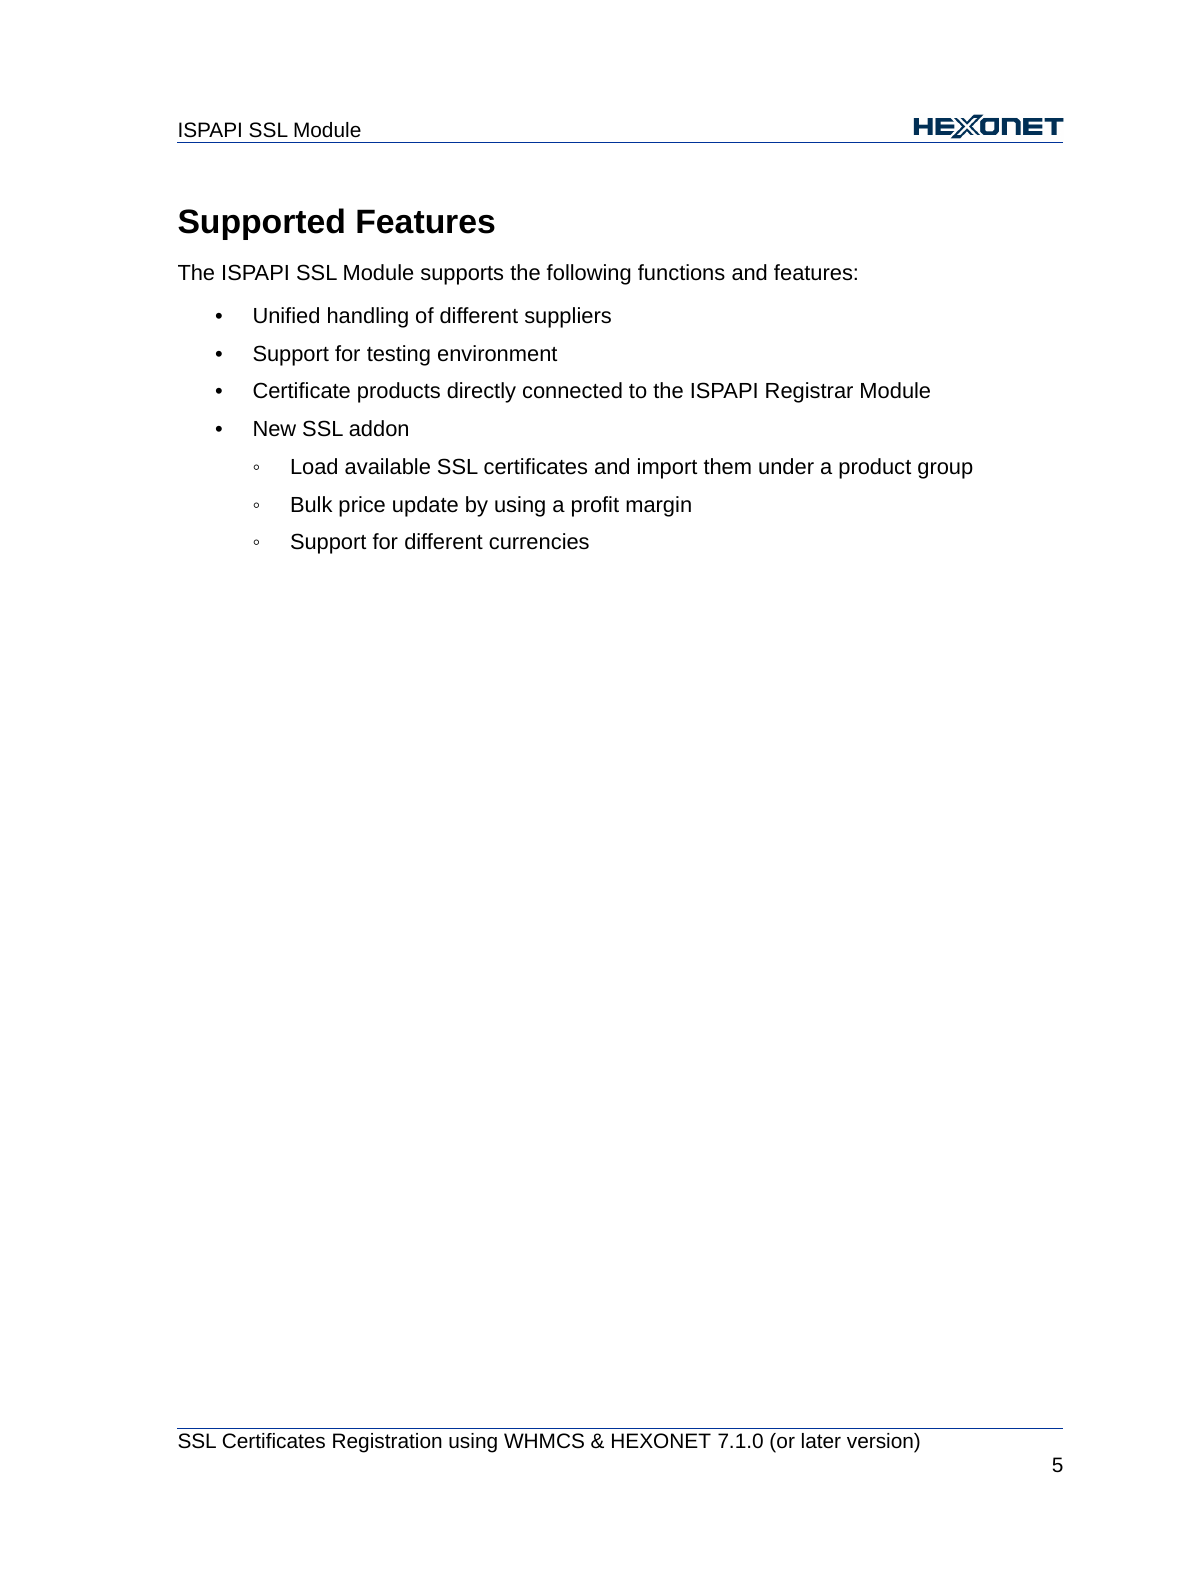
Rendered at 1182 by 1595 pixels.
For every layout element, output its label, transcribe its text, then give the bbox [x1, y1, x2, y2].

list Bulk price update by using a profit margin [252, 492, 1063, 517]
list Load available SSL certificates and import them under a product group [252, 454, 1063, 479]
list Support for testing environment [215, 341, 1063, 366]
subtitle Supported Features [177, 202, 1063, 241]
list Unified handling of different suppliers [215, 303, 1063, 328]
list Certificate products directly connected to the ISPAPI Registrar Module [215, 378, 1063, 404]
list New SSL addon [215, 416, 1063, 441]
picture [912, 113, 1065, 140]
text The ISPAPI SSL Module supports the following functions and features: [177, 259, 1063, 284]
list Support for different currencies [252, 529, 1063, 554]
